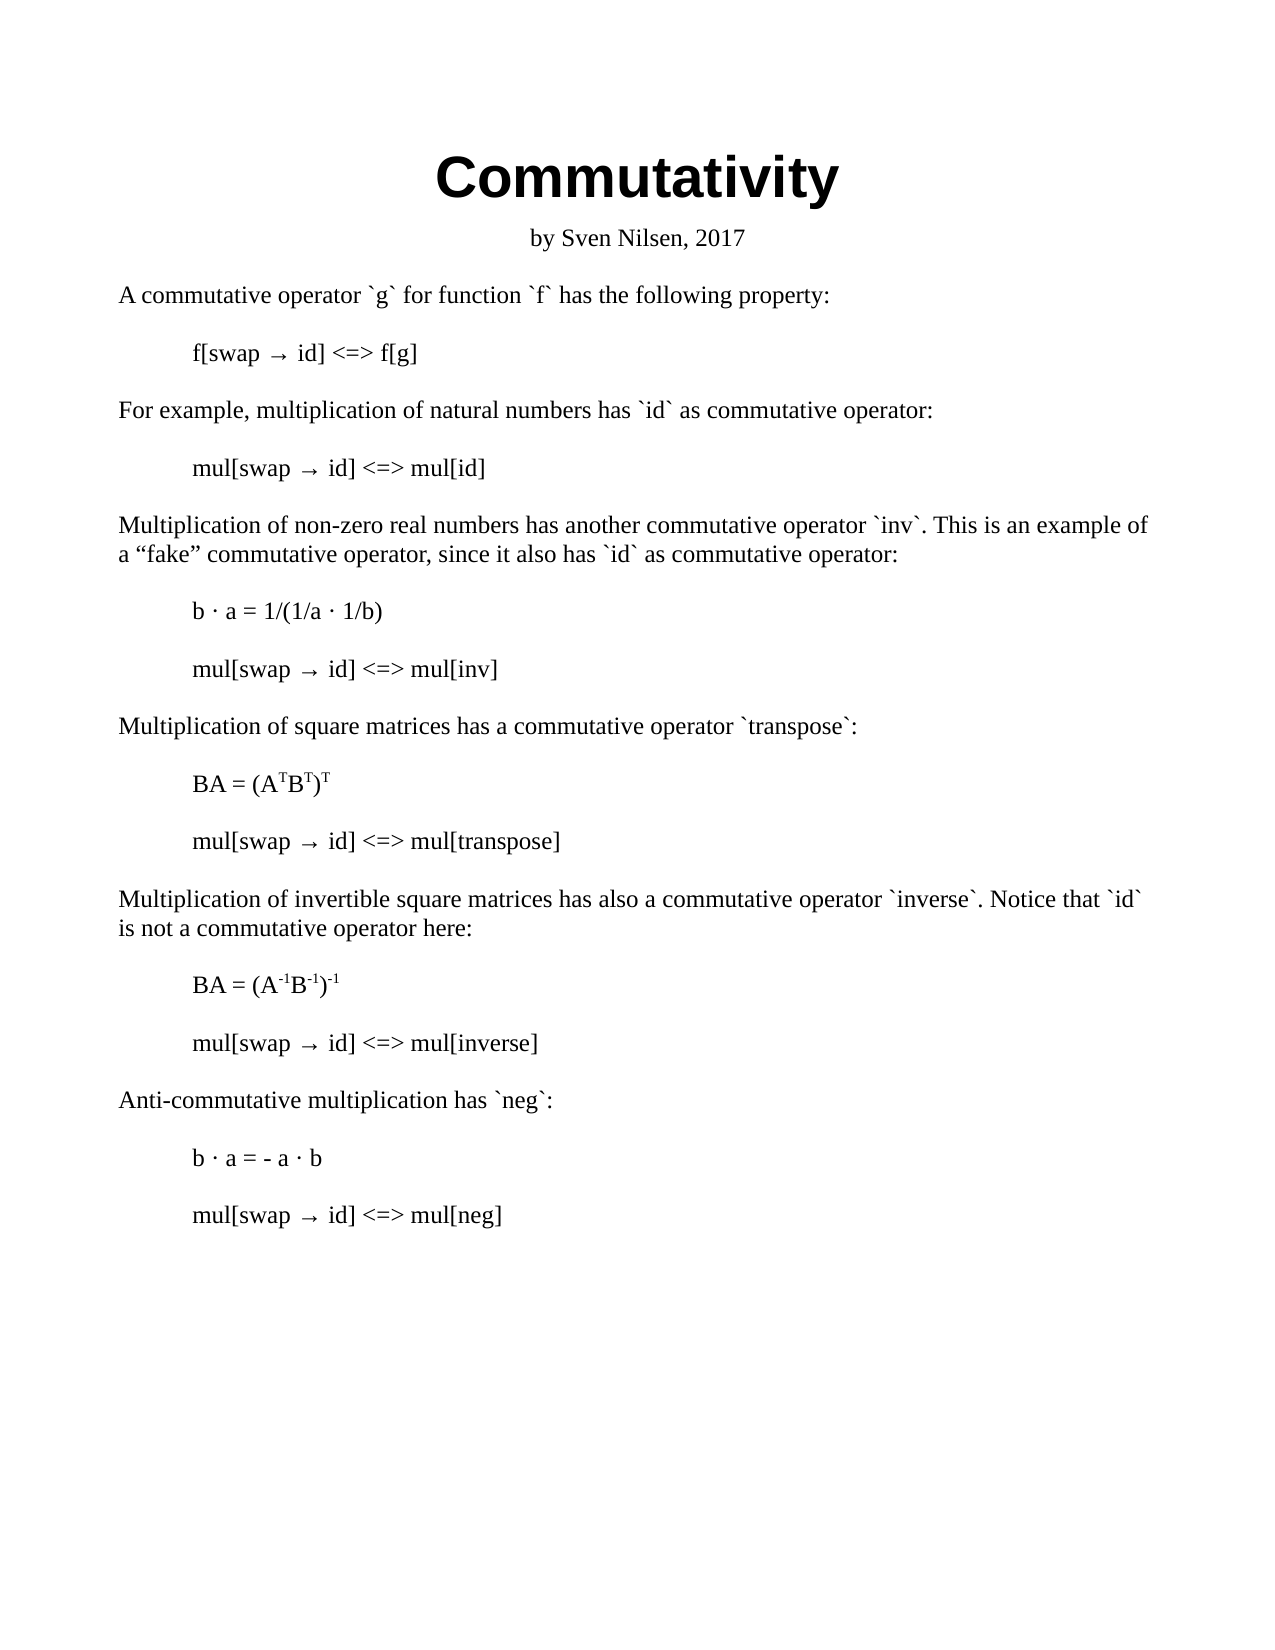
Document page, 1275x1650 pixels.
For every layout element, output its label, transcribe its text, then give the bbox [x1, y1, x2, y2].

text BA = (A-1B-1)-1 [118, 970, 1157, 999]
text by Sven Nilsen, 2017 [118, 223, 1157, 251]
text mul[swap → id] <=> mul[id] [118, 453, 1157, 481]
text b · a = - a · b [118, 1143, 1157, 1171]
text BA = (ATBT)T [118, 769, 1157, 798]
text mul[swap → id] <=> mul[inv] [118, 654, 1157, 683]
text f[swap → id] <=> f[g] [118, 338, 1157, 366]
text Multiplication of square matrices has a commutative operator `transpose`: [118, 711, 1157, 740]
text Multiplication of non-zero real numbers has another commutative operator `inv`. This is an example of a “fake” commutative operator, since it also has `id` as commutative operator: [118, 510, 1157, 568]
text mul[swap → id] <=> mul[neg] [118, 1200, 1157, 1229]
title Commutativity [118, 143, 1157, 210]
text Anti-commutative multiplication has `neg`: [118, 1085, 1157, 1114]
text For example, multiplication of natural numbers has `id` as commutative operator: [118, 395, 1157, 424]
text Multiplication of invertible square matrices has also a commutative operator `inverse`. Notice that `id` is not a commutative operator here: [118, 884, 1157, 941]
text b · a = 1/(1/a · 1/b) [118, 596, 1157, 625]
text A commutative operator `g` for function `f` has the following property: [118, 280, 1157, 309]
text mul[swap → id] <=> mul[transpose] [118, 826, 1157, 855]
text mul[swap → id] <=> mul[inverse] [118, 1028, 1157, 1056]
